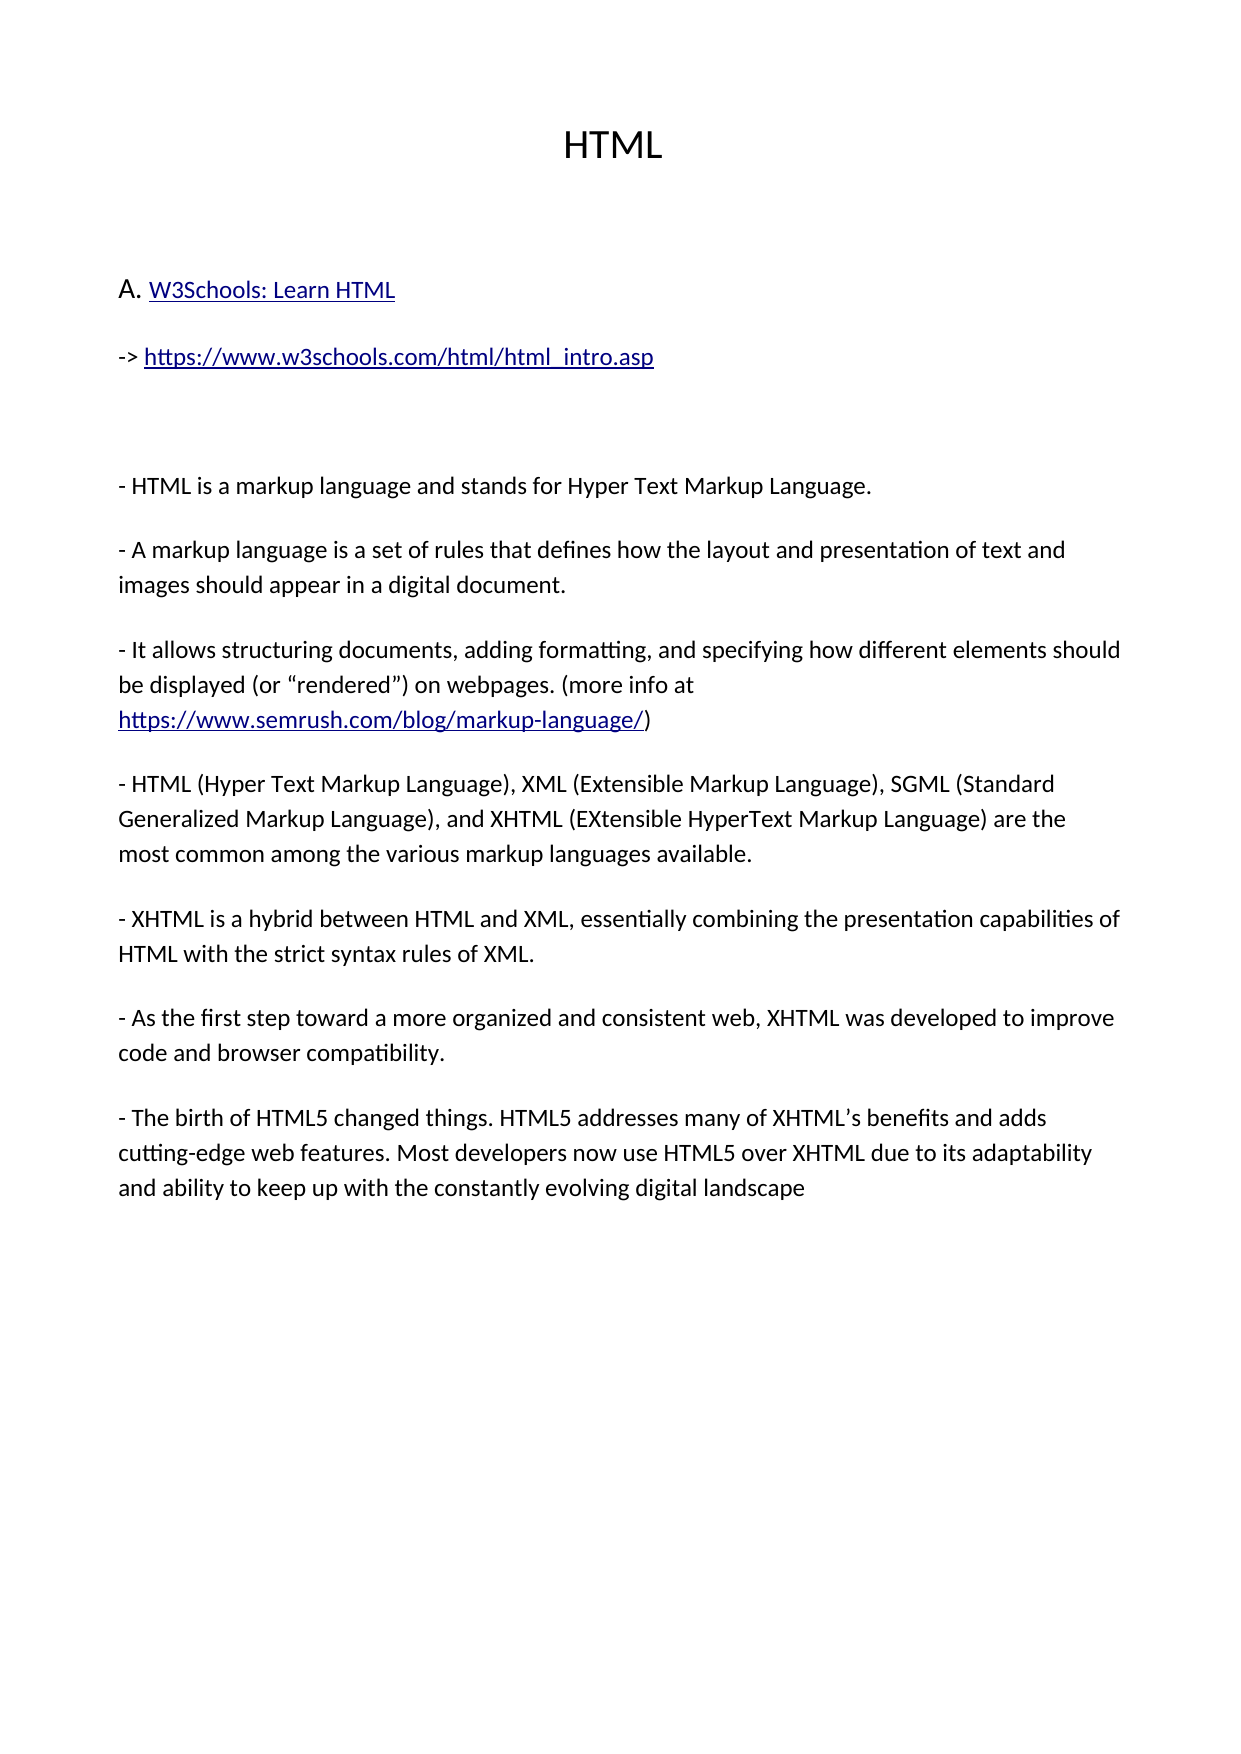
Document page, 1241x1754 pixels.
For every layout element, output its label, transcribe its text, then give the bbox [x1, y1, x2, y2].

text - It allows structuring documents, adding formatting, and specifying how different elements should be displayed (or “rendered”) on webpages. (more info at https://www.semrush.com/blog/markup-language/) [118, 634, 1122, 734]
text - As the first step toward a more organized and consistent web, XHTML was developed to improve code and browser compatibility. [118, 1002, 1122, 1068]
text - XHTML is a hybrid between HTML and XML, essentially combining the presentation capabilities of HTML with the strict syntax rules of XML. [118, 903, 1122, 968]
text - HTML is a markup language and stands for Hyper Text Markup Language. [118, 470, 1122, 500]
text HTML [118, 118, 1122, 169]
text - A markup language is a set of rules that defines how the layout and presentation of text and images should appear in a digital document. [118, 534, 1122, 600]
text - The birth of HTML5 changed things. HTML5 addresses many of XHTML’s benefits and adds cutting-edge web features. Most developers now use HTML5 over XHTML due to its adaptability and ability to keep up with the constantly evolving digital landscape [118, 1102, 1122, 1202]
text A. W3Schools: Learn HTML [118, 271, 1122, 306]
text -> https://www.w3schools.com/html/html_intro.asp [118, 341, 1122, 371]
text - HTML (Hyper Text Markup Language), XML (Extensible Markup Language), SGML (Standard Generalized Markup Language), and XHTML (EXtensible HyperText Markup Language) are the most common among the various markup languages available. [118, 768, 1122, 869]
